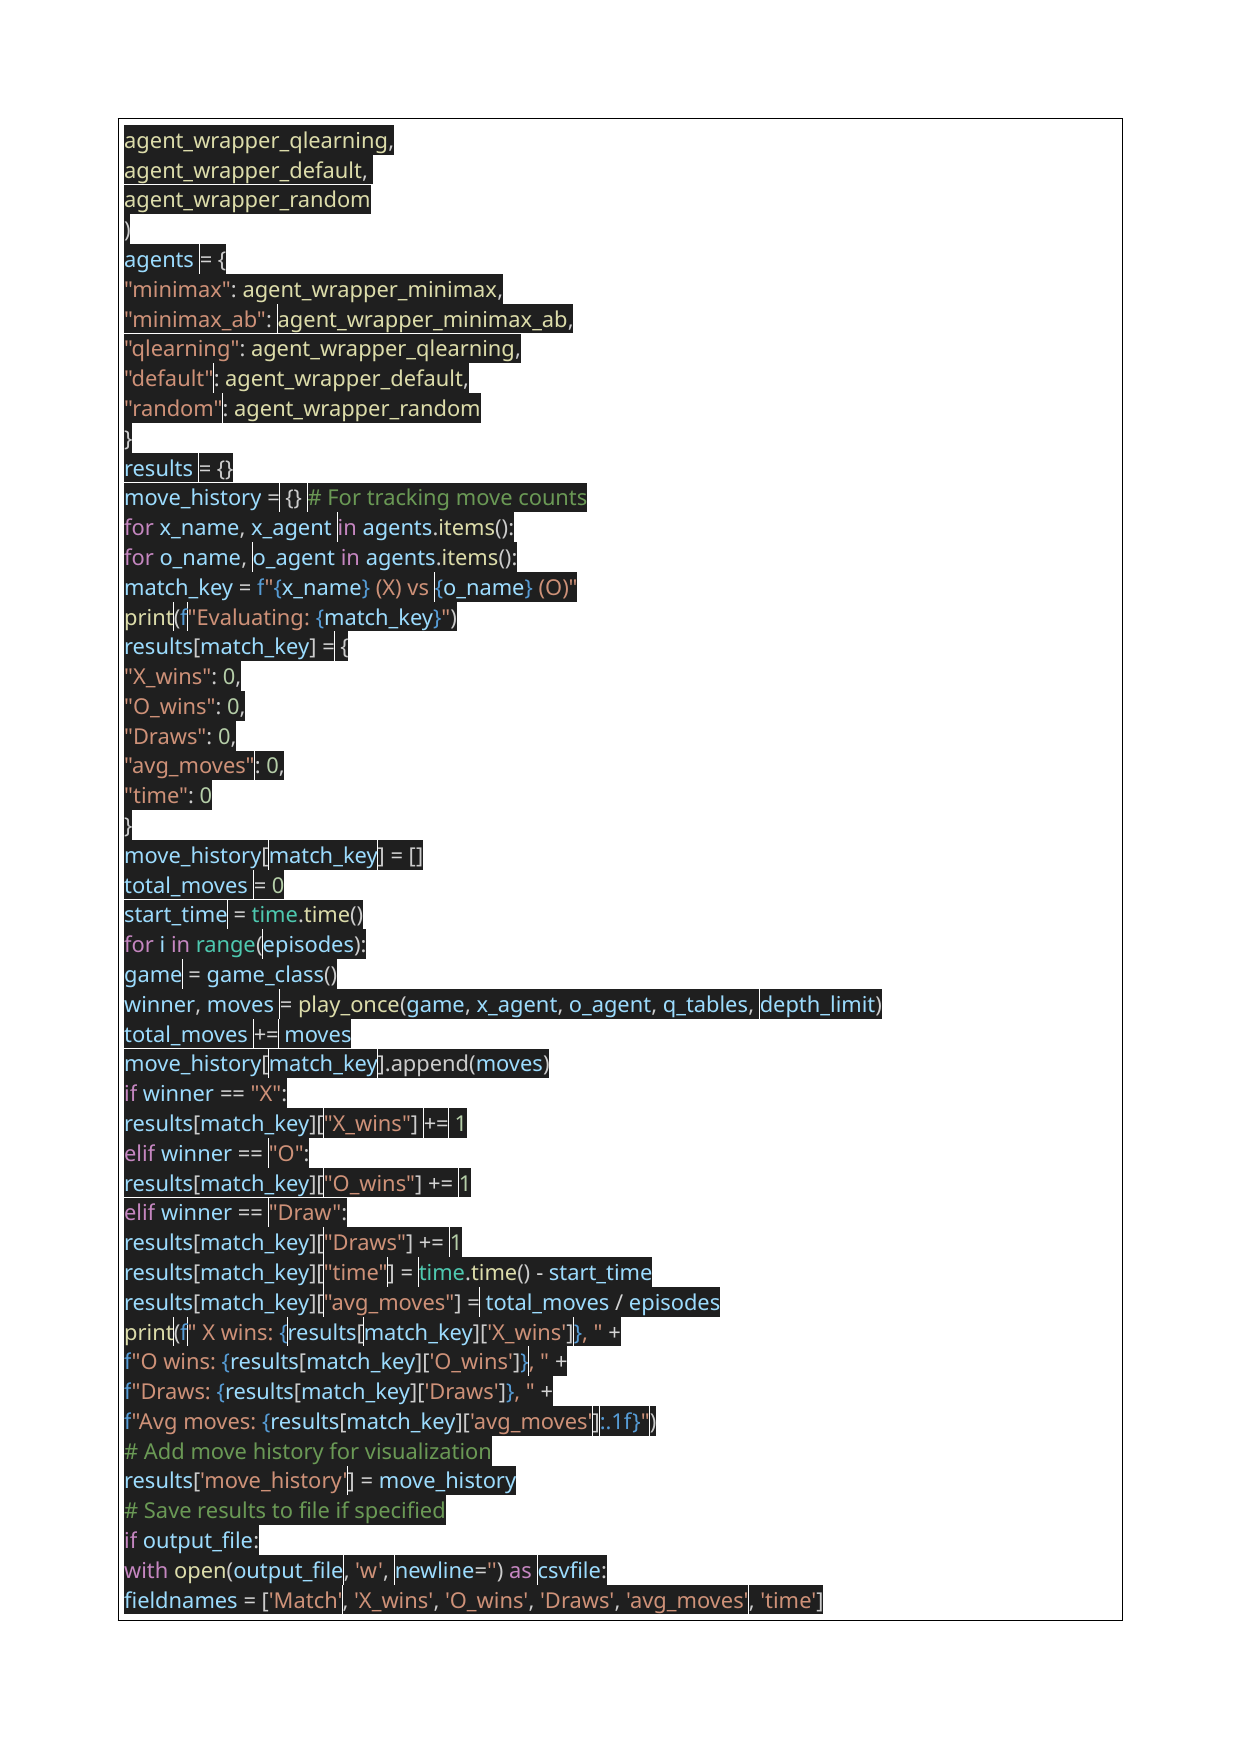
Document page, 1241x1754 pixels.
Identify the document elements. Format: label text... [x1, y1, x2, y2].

table_header agent_wrapper_qlearning, agent_wrapper_default, agent_wrapper_random ) agents = { "minimax": agent_wrapper_minimax, "minimax_ab": agent_wrapper_minimax_ab, "qlearning": agent_wrapper_qlearning, "default": agent_wrapper_default, "random": agent_wrapper_random } results = {} move_history = {} # For tracking move counts for x_name, x_agent in agents.items(): for o_name, o_agent in agents.items(): match_key = f"{x_name} (X) vs {o_name} (O)" print(f"Evaluating: {match_key}") results[match_key] = { "X_wins": 0, "O_wins": 0, "Draws": 0, "avg_moves": 0, "time": 0 } move_history[match_key] = [] total_moves = 0 start_time = time.time() for i in range(episodes): game = game_class() winner, moves = play_once(game, x_agent, o_agent, q_tables, depth_limit) total_moves += moves move_history[match_key].append(moves) if winner == "X": results[match_key]["X_wins"] += 1 elif winner == "O": results[match_key]["O_wins"] += 1 elif winner == "Draw": results[match_key]["Draws"] += 1 results[match_key]["time"] = time.time() - start_time results[match_key]["avg_moves"] = total_moves / episodes print(f" X wins: {results[match_key]['X_wins']}, " + f"O wins: {results[match_key]['O_wins']}, " + f"Draws: {results[match_key]['Draws']}, " + f"Avg moves: {results[match_key]['avg_moves']:.1f}") # Add move history for visualization results['move_history'] = move_history # Save results to file if specified if output_file: with open(output_file, 'w', newline='') as csvfile: fieldnames = ['Match', 'X_wins', 'O_wins', 'Draws', 'avg_moves', 'time'] [119, 119, 1122, 1620]
